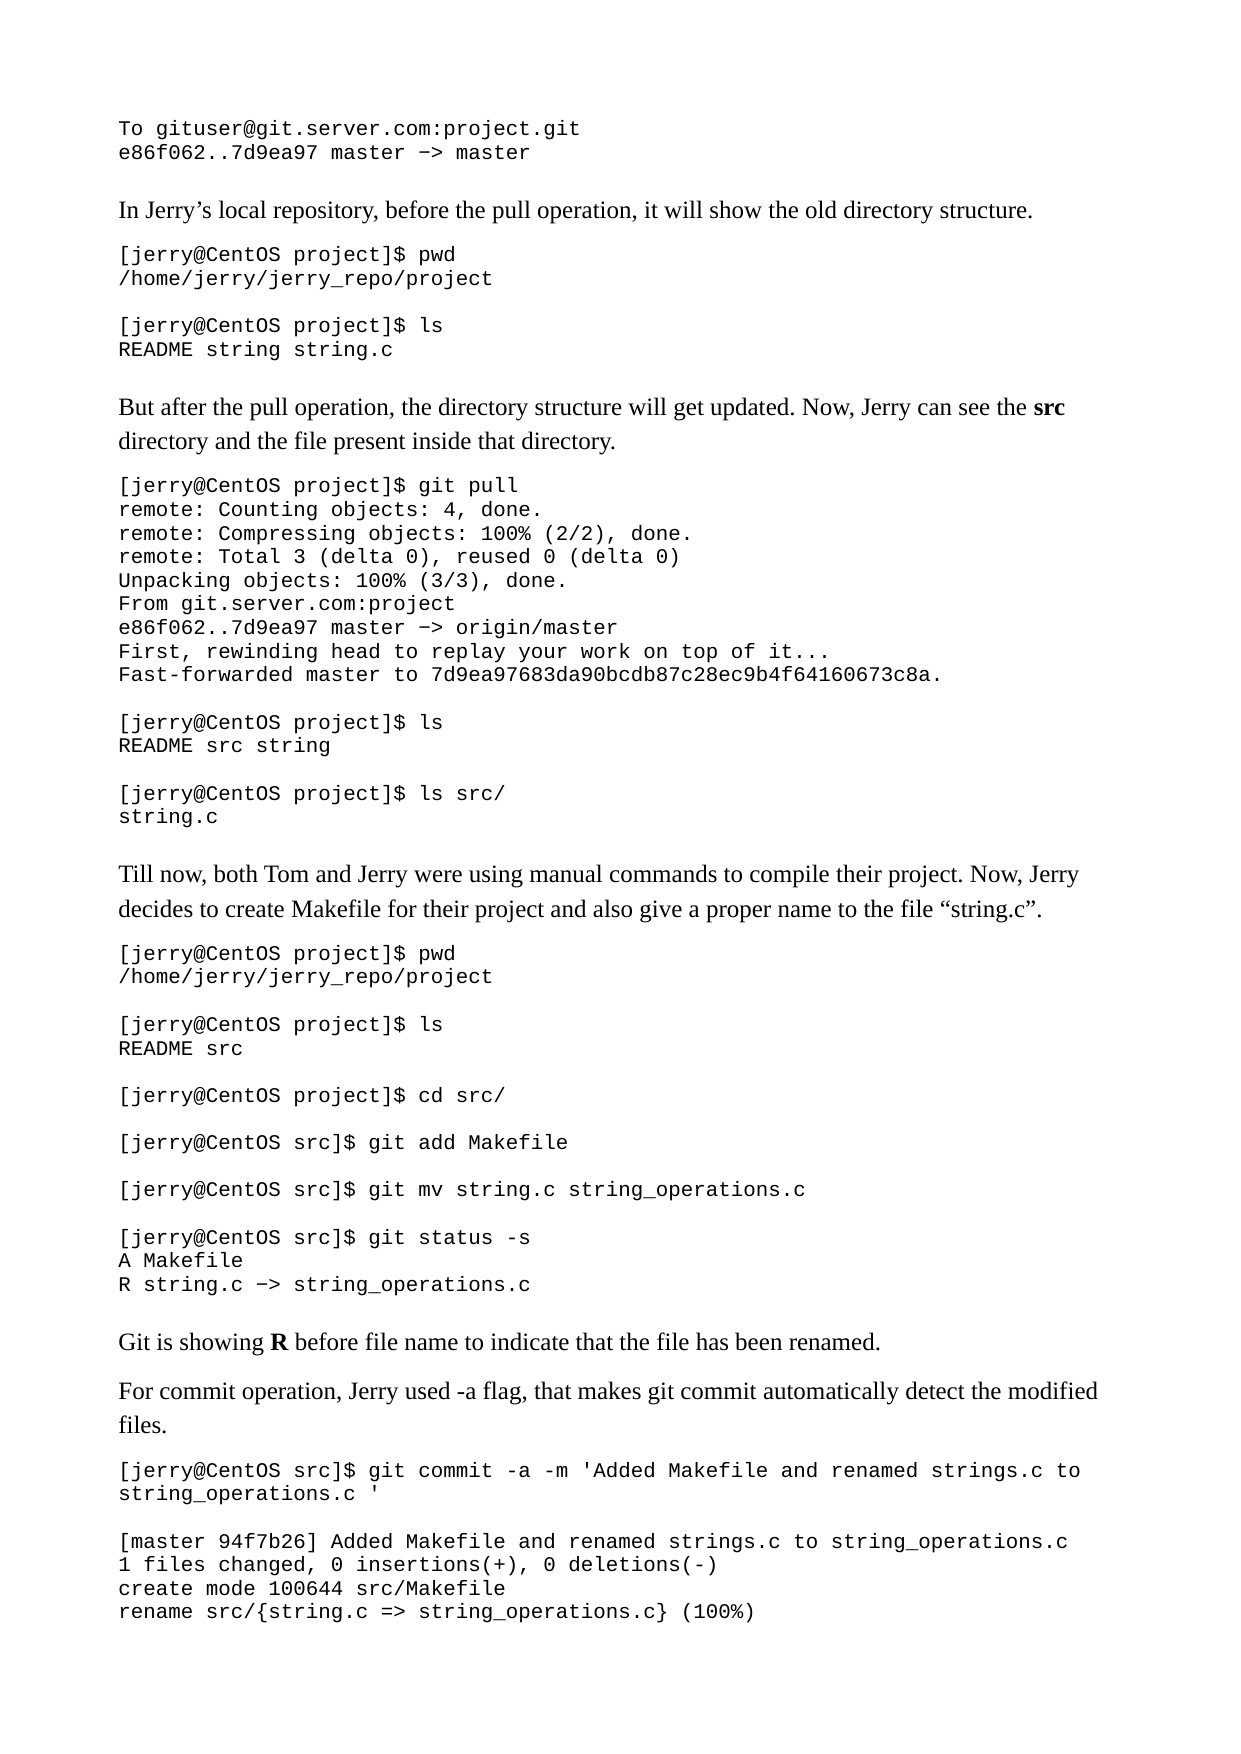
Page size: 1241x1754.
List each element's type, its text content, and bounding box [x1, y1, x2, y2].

text 1 files changed, 0 insertions(+), 0 deletions(-) [118, 1554, 1122, 1578]
text e86f062..7d9ea97 master −> master [118, 142, 1122, 165]
text remote: Compressing objects: 100% (2/2), done. [118, 522, 1122, 546]
text [jerry@CentOS project]$ git pull [118, 475, 1122, 499]
text [jerry@CentOS project]$ ls [118, 712, 1122, 735]
text [jerry@CentOS project]$ ls [118, 315, 1122, 338]
text [jerry@CentOS src]$ git commit -a -m 'Added Makefile and renamed strings.c to [118, 1460, 1122, 1483]
text A Makefile [118, 1250, 1122, 1274]
text [jerry@CentOS project]$ pwd [118, 943, 1122, 967]
text Till now, both Tom and Jerry were using manual commands to compile their project. Now, Jerry decides to create Makefile for their project and also give a proper name to the file “string.c”. [118, 859, 1122, 923]
text README string string.c [118, 338, 1122, 362]
text [jerry@CentOS src]$ git status -s [118, 1227, 1122, 1250]
text [jerry@CentOS src]$ git mv string.c string_operations.c [118, 1179, 1122, 1203]
text From git.server.com:project [118, 593, 1122, 617]
text For commit operation, Jerry used -a flag, that makes git commit automatically detect the modified files. [118, 1376, 1122, 1439]
text /home/jerry/jerry_repo/project [118, 268, 1122, 291]
text remote: Counting objects: 4, done. [118, 499, 1122, 522]
text [jerry@CentOS project]$ ls [118, 1014, 1122, 1037]
text In Jerry’s local repository, before the pull operation, it will show the old directory structure. [118, 195, 1122, 224]
text To gituser@git.server.com:project.git [118, 118, 1122, 142]
text But after the pull operation, the directory structure will get updated. Now, Jerry can see the src directory and the file present inside that directory. [118, 392, 1122, 455]
text [master 94f7b26] Added Makefile and renamed strings.c to string_operations.c [118, 1531, 1122, 1554]
text e86f062..7d9ea97 master −> origin/master [118, 617, 1122, 641]
text [jerry@CentOS project]$ cd src/ [118, 1085, 1122, 1108]
text create mode 100644 src/Makefile [118, 1578, 1122, 1602]
text string.c [118, 806, 1122, 830]
text First, rewinding head to replay your work on top of it... [118, 641, 1122, 664]
text [jerry@CentOS src]$ git add Makefile [118, 1132, 1122, 1156]
text rename src/{string.c => string_operations.c} (100%) [118, 1602, 1122, 1625]
text string_operations.c ' [118, 1483, 1122, 1507]
text [jerry@CentOS project]$ ls src/ [118, 783, 1122, 806]
text [jerry@CentOS project]$ pwd [118, 244, 1122, 268]
text R string.c −> string_operations.c [118, 1274, 1122, 1298]
text README src string [118, 735, 1122, 759]
text Unpacking objects: 100% (3/3), done. [118, 570, 1122, 593]
text Git is showing R before file name to indicate that the file has been renamed. [118, 1327, 1122, 1356]
text Fast-forwarded master to 7d9ea97683da90bcdb87c28ec9b4f64160673c8a. [118, 664, 1122, 688]
text /home/jerry/jerry_repo/project [118, 967, 1122, 990]
text remote: Total 3 (delta 0), reused 0 (delta 0) [118, 546, 1122, 570]
text README src [118, 1037, 1122, 1061]
